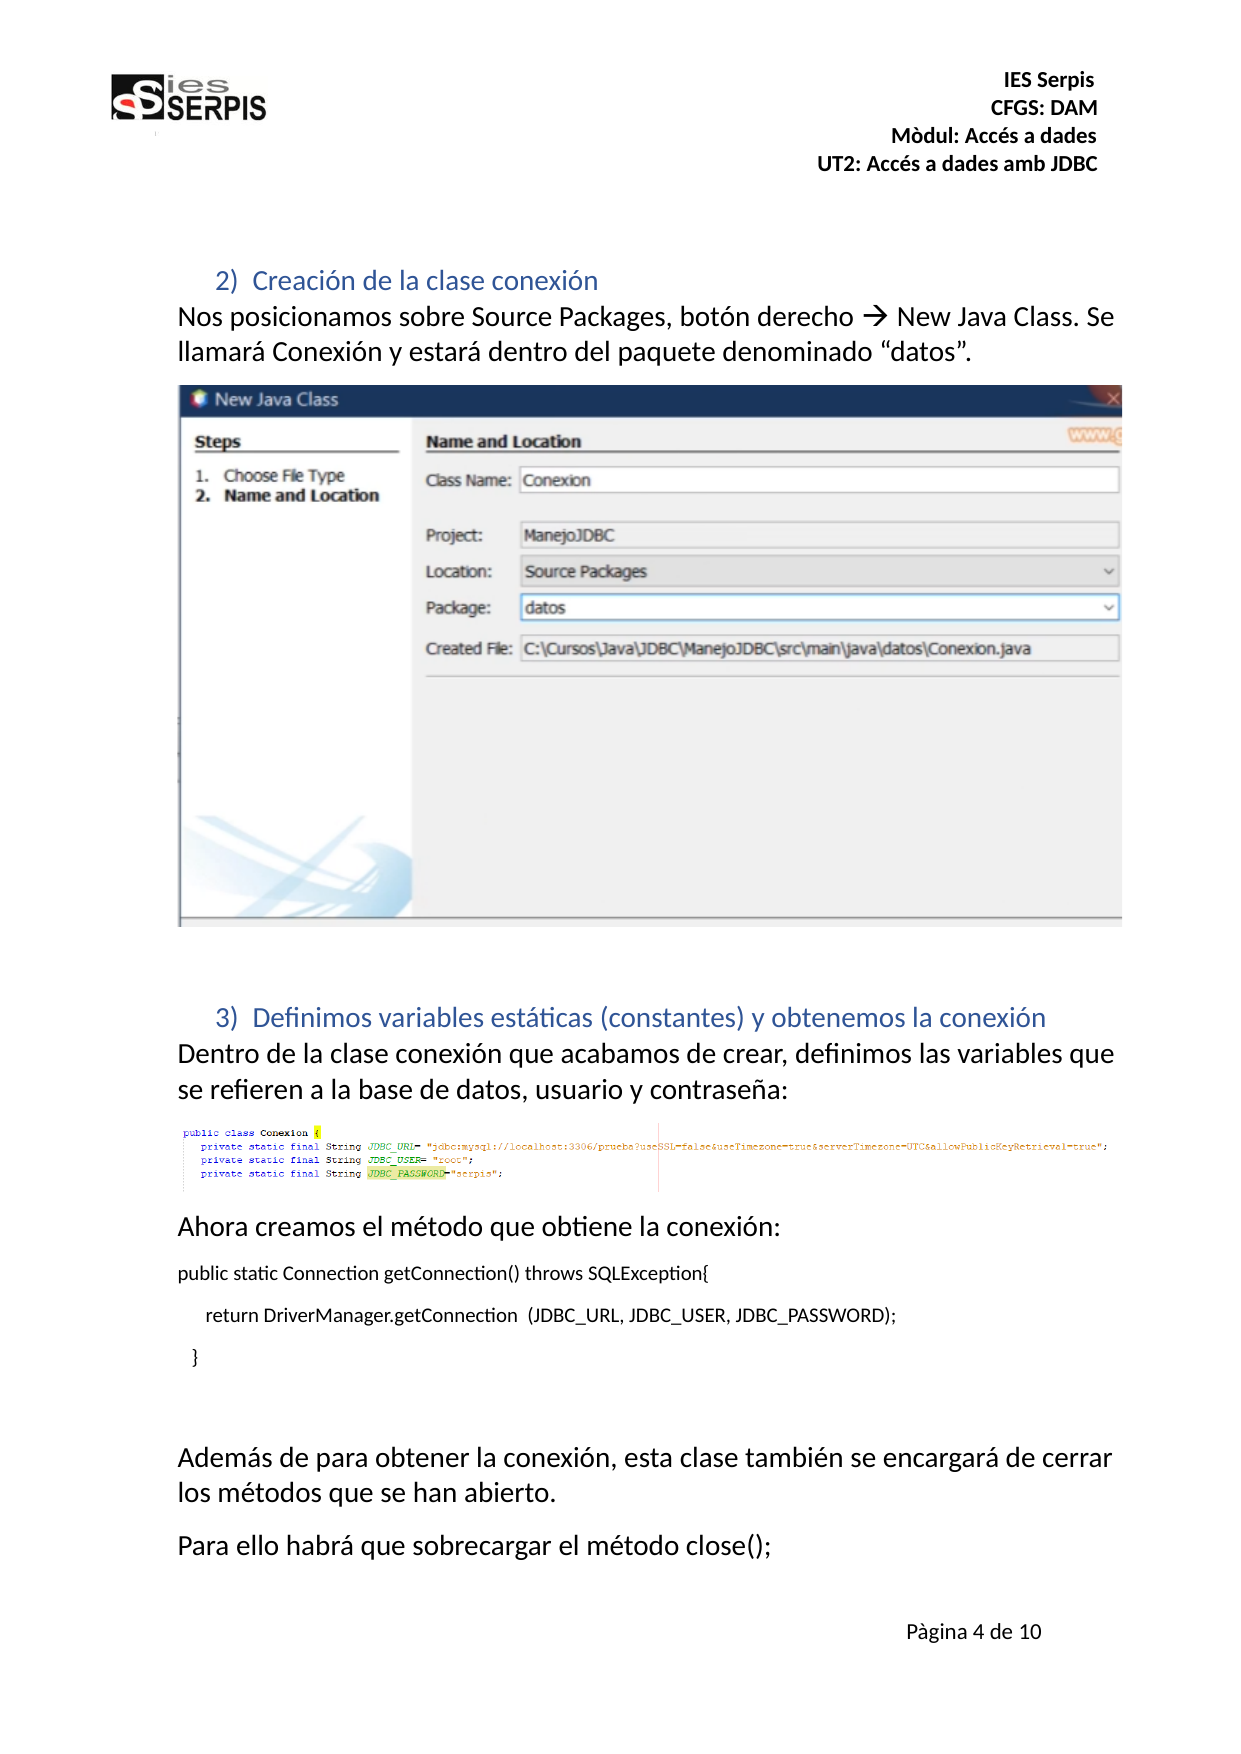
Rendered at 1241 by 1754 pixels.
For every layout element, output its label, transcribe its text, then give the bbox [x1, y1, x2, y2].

text Para ello habrá que sobrecargar el método close(); [177, 1527, 1122, 1562]
subtitle Creación de la clase conexión [215, 262, 1122, 298]
text Además de para obtener la conexión, esta clase también se encargará de cerrar los métodos que se han abierto. [177, 1439, 1122, 1510]
subtitle Definimos variables estáticas (constantes) y obtenemos la conexión [215, 999, 1122, 1035]
text public static Connection getConnection() throws SQLException{ [177, 1260, 1122, 1286]
text Ahora creamos el método que obtiene la conexión: [177, 1208, 1122, 1243]
text return DriverManager.getConnection (JDBC_URL, JDBC_USER, JDBC_PASSWORD); [177, 1302, 1122, 1328]
text Nos posicionamos sobre Source Packages, botón derecho  New Java Class. Se llamará Conexión y estará dentro del paquete denominado “datos”. [177, 298, 1122, 369]
text } [177, 1344, 1122, 1370]
text Dentro de la clase conexión que acabamos de crear, definimos las variables que se refieren a la base de datos, usuario y contraseña: [177, 1035, 1122, 1106]
